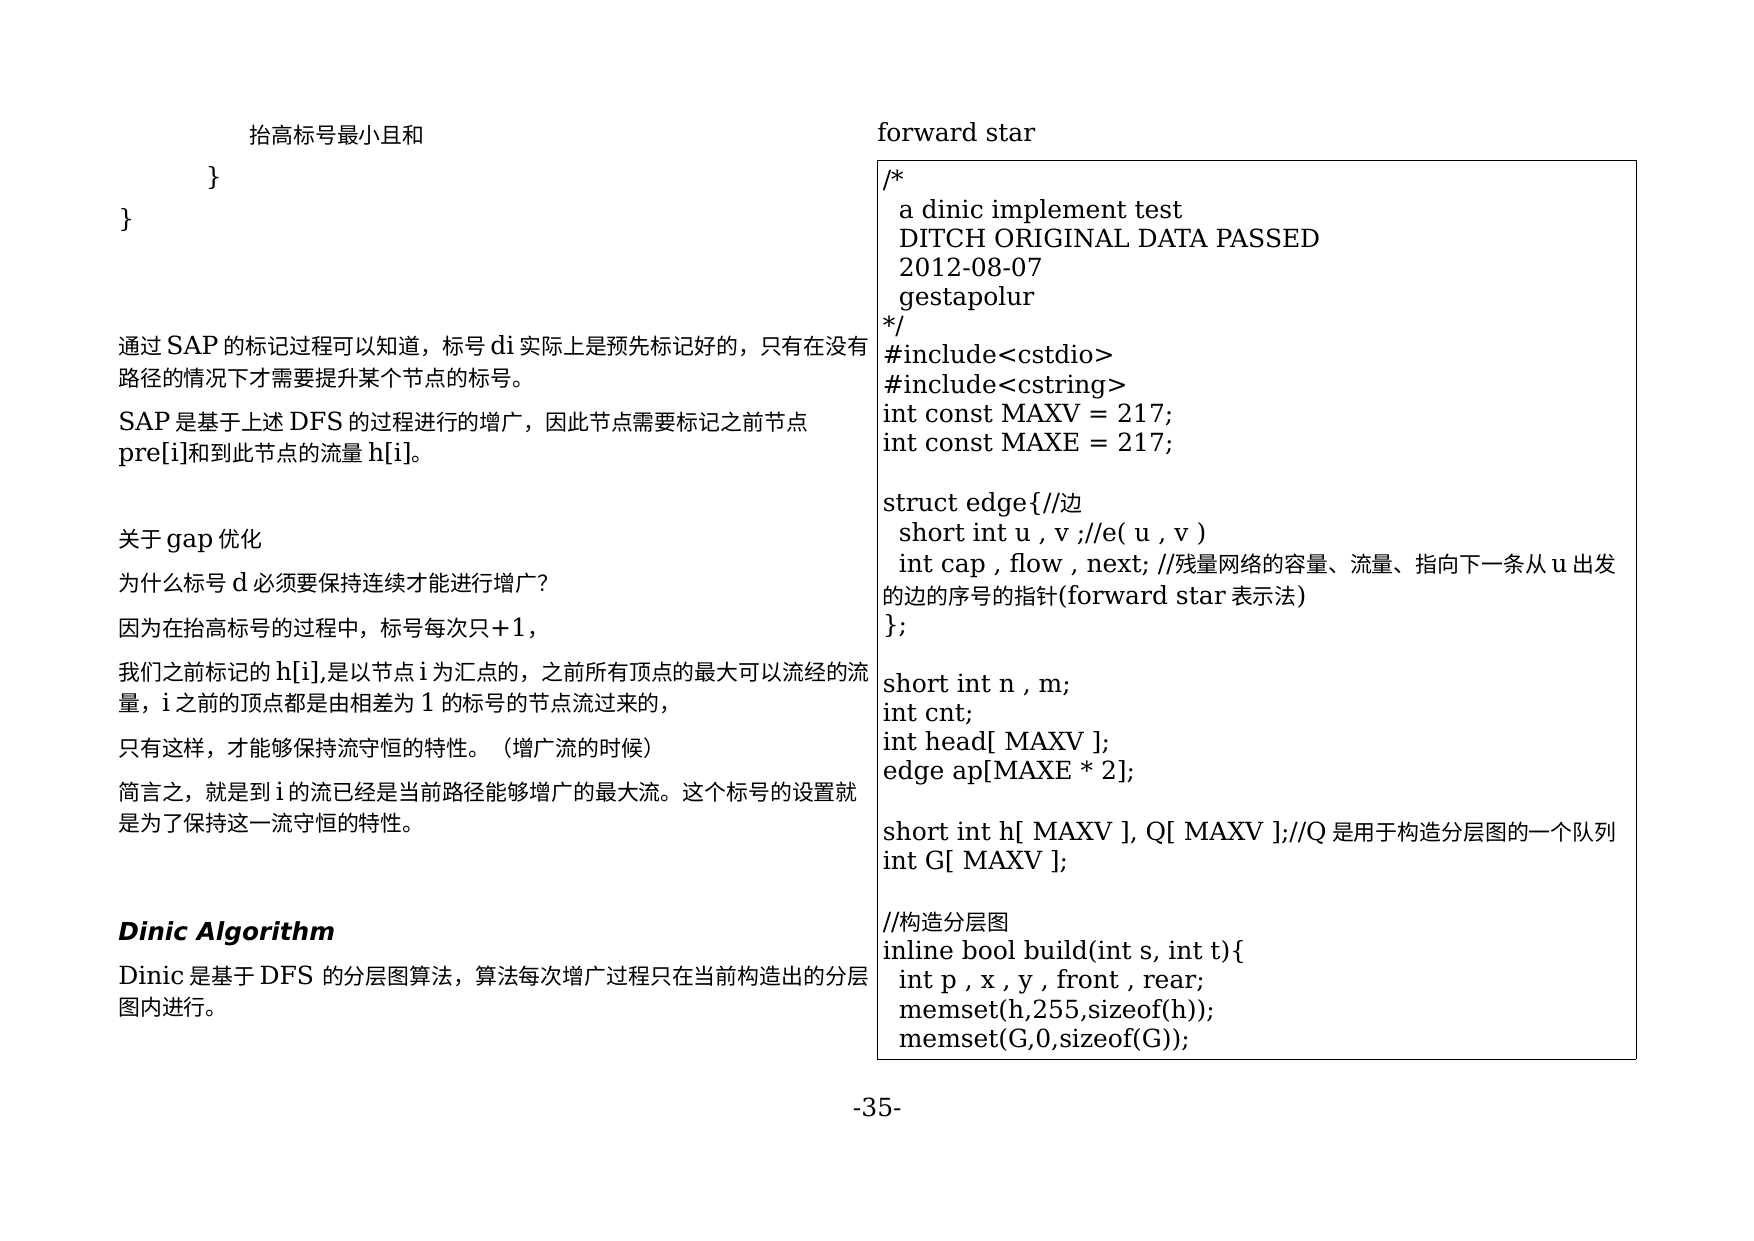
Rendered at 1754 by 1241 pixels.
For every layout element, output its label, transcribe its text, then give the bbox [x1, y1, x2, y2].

text forward star [877, 118, 1636, 147]
text 简言之，就是到i的流已经是当前路径能够增广的最大流。这个标号的设置就是为了保持这一流守恒的特性。 [118, 775, 877, 838]
text } [118, 204, 877, 233]
text } [118, 162, 877, 191]
text 因为在抬高标号的过程中，标号每次只+1， [118, 611, 877, 642]
table_header /* a dinic implement test DITCH ORIGINAL DATA PASSED 2012-08-07 gestapolur */ #include<cstdio> #include<cstring> int const MAXV = 217; int const MAXE = 217; struct edge{//边 short int u , v ;//e( u , v ) int cap , flow , next; //残量网络的容量、流量、指向下一条从u出发的边的序号的指针(forward star表示法) }; short int n , m; int cnt; int head[ MAXV ]; edge ap[MAXE * 2]; short int h[ MAXV ], Q[ MAXV ];//Q是用于构造分层图的一个队列 int G[ MAXV ]; //构造分层图 inline bool build(int s, int t){ int p , x , y , front , rear; memset(h,255,sizeof(h)); memset(G,0,sizeof(G)); [878, 161, 1636, 1059]
text Dinic是基于DFS 的分层图算法，算法每次增广过程只在当前构造出的分层图内进行。 [118, 959, 877, 1022]
subtitle Dinic Algorithm [118, 917, 877, 946]
text 通过SAP的标记过程可以知道，标号di实际上是预先标记好的，只有在没有路径的情况下才需要提升某个节点的标号。 [118, 329, 877, 392]
text 我们之前标记的h[i],是以节点i为汇点的，之前所有顶点的最大可以流经的流量，i之前的顶点都是由相差为1的标号的节点流过来的， [118, 655, 877, 718]
text 只有这样，才能够保持流守恒的特性。（增广流的时候） [118, 731, 877, 762]
text 抬高标号最小且和 [118, 118, 877, 150]
text SAP是基于上述DFS的过程进行的增广，因此节点需要标记之前节点pre[i]和到此节点的流量h[i]。 [118, 405, 877, 468]
text 为什么标号d必须要保持连续才能进行增广？ [118, 566, 877, 598]
text 关于gap优化 [118, 522, 877, 554]
